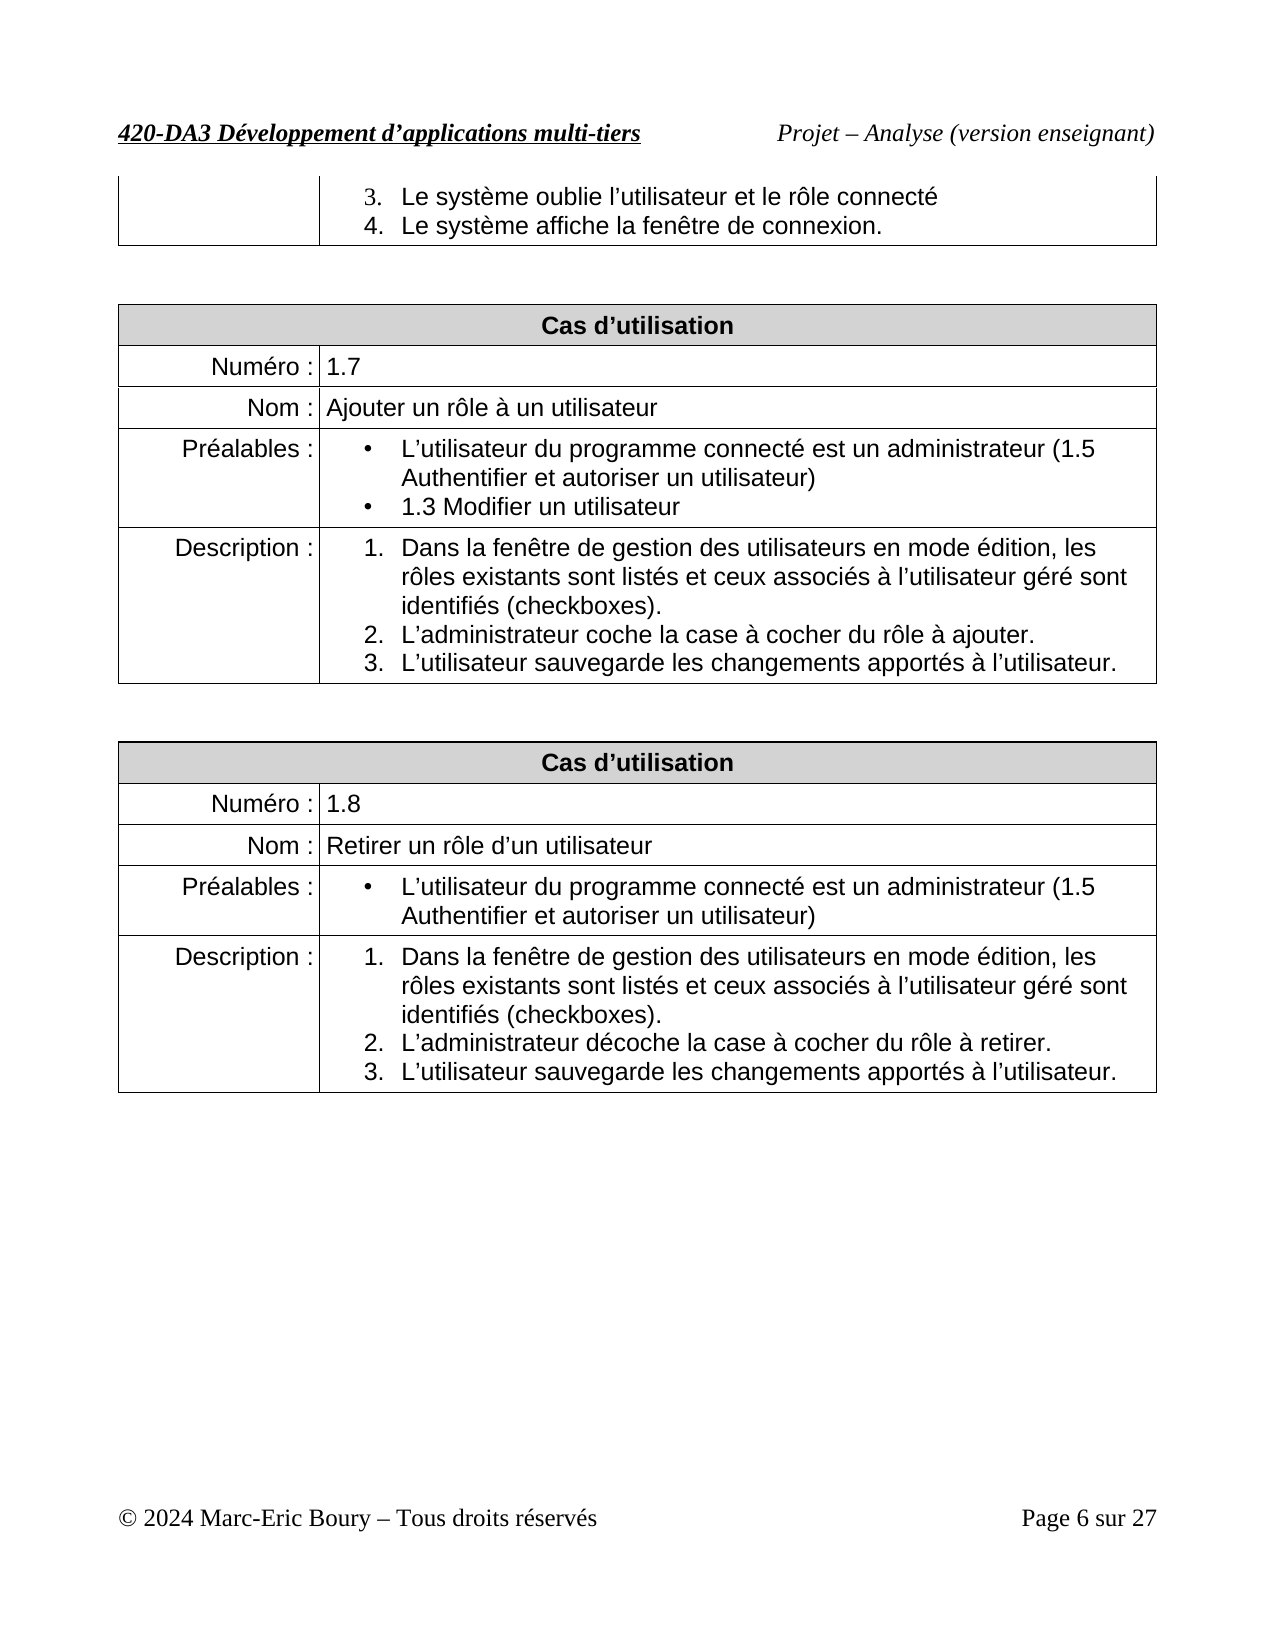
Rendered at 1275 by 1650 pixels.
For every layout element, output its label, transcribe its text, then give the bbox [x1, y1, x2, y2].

table_cell L’utilisateur du programme connecté est un administrateur (1.5 Authentifier et autoriser un utilisateur) [320, 866, 1156, 935]
table_cell Nom : [119, 825, 319, 865]
table_cell 1.8 [320, 784, 1156, 824]
table_cell Description : [119, 936, 319, 1092]
table_cell Préalables : [119, 866, 319, 935]
table_cell Préalables : [119, 429, 319, 527]
table_cell Numéro : [119, 784, 319, 824]
table_header Cas d’utilisation [119, 305, 1156, 345]
table_cell L’utilisateur du programme connecté est un administrateur (1.5 Authentifier et autoriser un utilisateur) 1.3 Modifier un utilisateur [320, 429, 1156, 527]
table_cell L’utilisateur appuie sur le bouton « Déconnexion » du menu principal. Le système ferme le menu principal Le système oublie l’utilisateur et le rôle connecté Le système affiche la fenêtre de connexion. [320, 176, 1156, 245]
table_cell Dans la fenêtre de gestion des utilisateurs en mode édition, les rôles existants sont listés et ceux associés à l’utilisateur géré sont identifiés (checkboxes). L’administrateur coche la case à cocher du rôle à ajouter. L’utilisateur sauvegarde les changements apportés à l’utilisateur. [320, 528, 1156, 683]
table_cell Retirer un rôle d’un utilisateur [320, 825, 1156, 865]
table_cell 1.7 [320, 346, 1156, 386]
table_cell Dans la fenêtre de gestion des utilisateurs en mode édition, les rôles existants sont listés et ceux associés à l’utilisateur géré sont identifiés (checkboxes). L’administrateur décoche la case à cocher du rôle à retirer. L’utilisateur sauvegarde les changements apportés à l’utilisateur. [320, 936, 1156, 1092]
table_cell Nom : [119, 388, 319, 428]
table_cell Ajouter un rôle à un utilisateur [320, 388, 1156, 428]
table_cell [119, 176, 319, 245]
table_header Cas d’utilisation [119, 743, 1156, 783]
table_cell Description : [119, 528, 319, 683]
table_cell Numéro : [119, 346, 319, 386]
